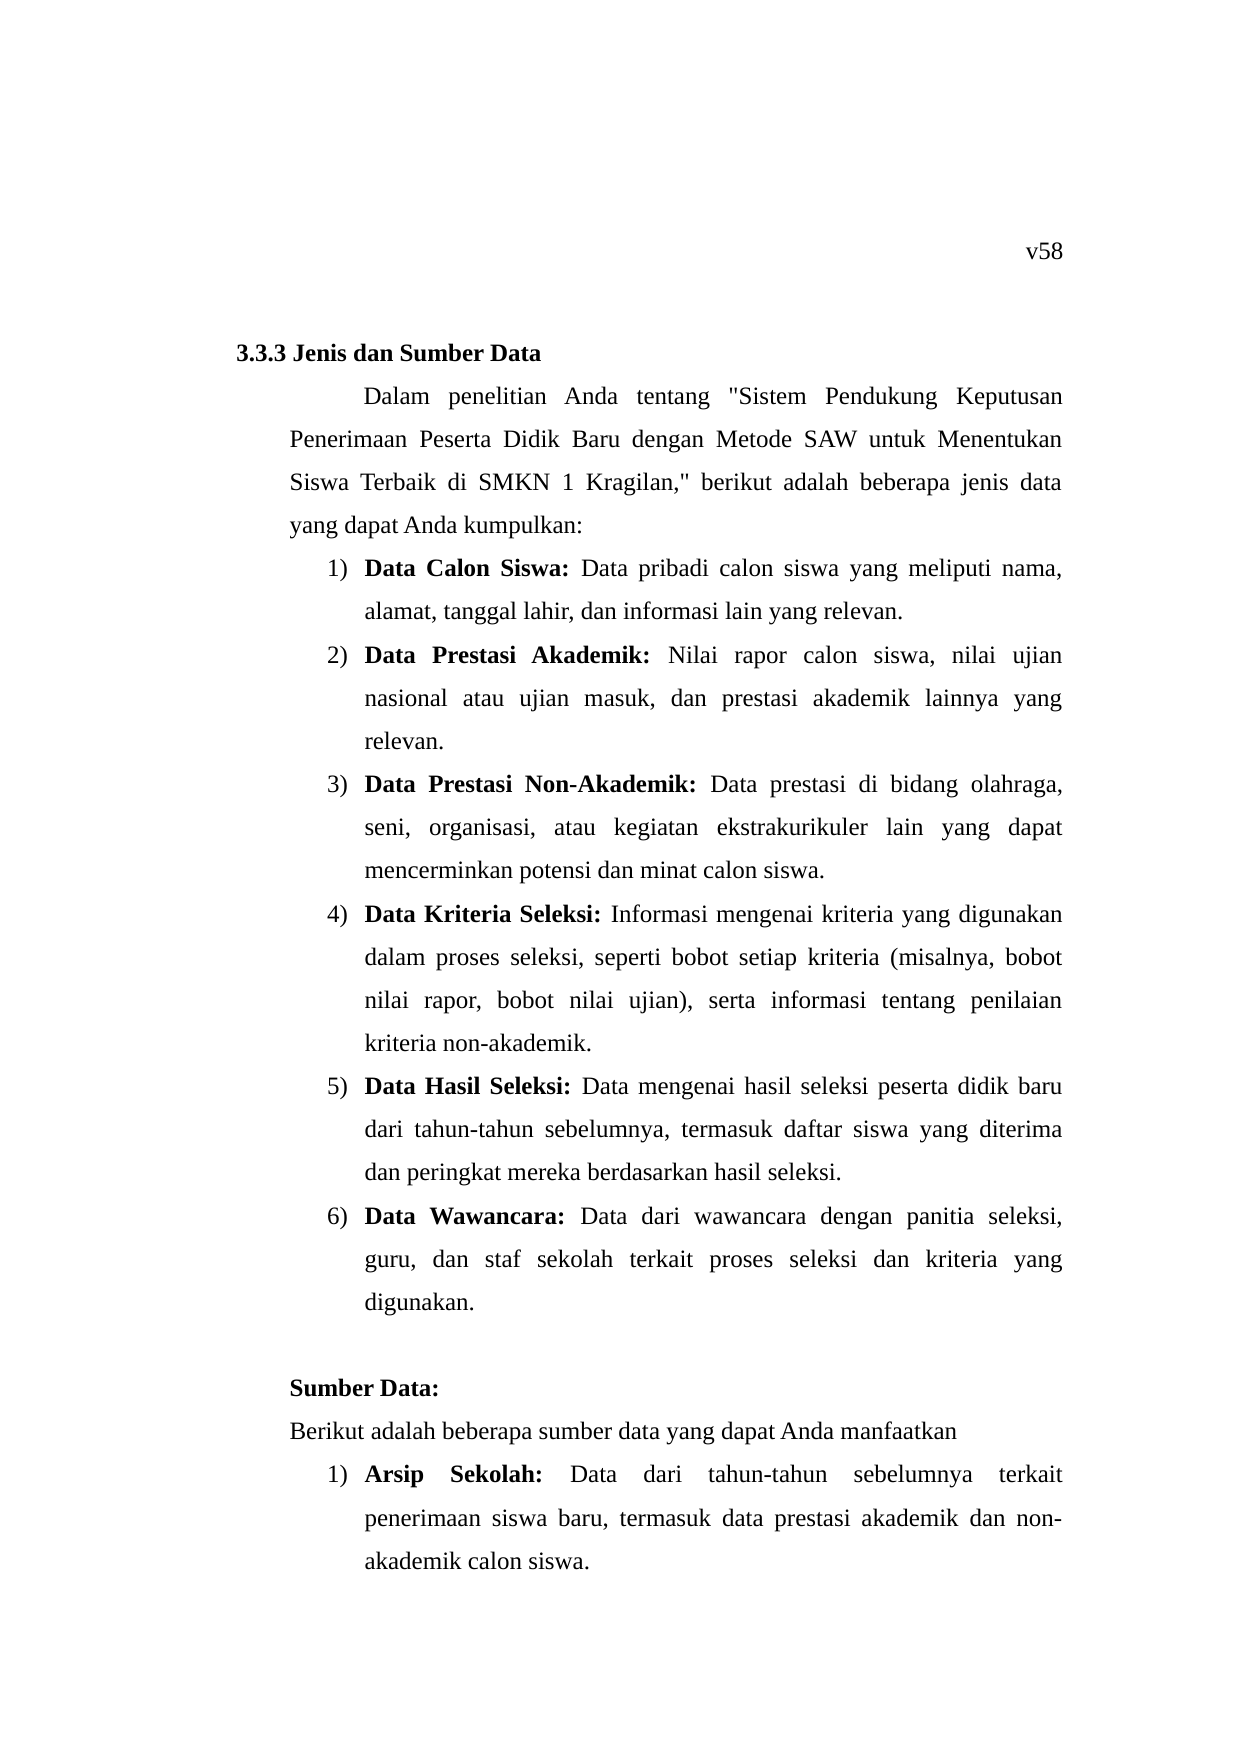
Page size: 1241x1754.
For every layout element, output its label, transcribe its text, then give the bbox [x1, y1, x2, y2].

list Data Prestasi Non-Akademik: Data prestasi di bidang olahraga, seni, organisasi, atau kegiatan ekstrakurikuler lain yang dapat mencerminkan potensi dan minat calon siswa. [327, 769, 1063, 884]
list Arsip Sekolah: Data dari tahun-tahun sebelumnya terkait penerimaan siswa baru, termasuk data prestasi akademik dan non-akademik calon siswa. [327, 1459, 1063, 1574]
text Dalam penelitian Anda tentang "Sistem Pendukung Keputusan Penerimaan Peserta Didik Baru dengan Metode SAW untuk Menentukan Siswa Terbaik di SMKN 1 Kragilan," berikut adalah beberapa jenis data yang dapat Anda kumpulkan: [289, 381, 1063, 539]
list Data Calon Siswa: Data pribadi calon siswa yang meliputi nama, alamat, tanggal lahir, dan informasi lain yang relevan. [327, 553, 1063, 625]
list Data Wawancara: Data dari wawancara dengan panitia seleksi, guru, dan staf sekolah terkait proses seleksi dan kriteria yang digunakan. [327, 1201, 1063, 1316]
list Data Hasil Seleksi: Data mengenai hasil seleksi peserta didik baru dari tahun-tahun sebelumnya, termasuk daftar siswa yang diterima dan peringkat mereka berdasarkan hasil seleksi. [327, 1071, 1063, 1186]
list Data Kriteria Seleksi: Informasi mengenai kriteria yang digunakan dalam proses seleksi, seperti bobot setiap kriteria (misalnya, bobot nilai rapor, bobot nilai ujian), serta informasi tentang penilaian kriteria non-akademik. [327, 898, 1063, 1057]
list Data Prestasi Akademik: Nilai rapor calon siswa, nilai ujian nasional atau ujian masuk, dan prestasi akademik lainnya yang relevan. [327, 639, 1063, 755]
text Berikut adalah beberapa sumber data yang dapat Anda manfaatkan [289, 1416, 1063, 1445]
text Sumber Data: [289, 1373, 1063, 1402]
subtitle 3.3.3 Jenis dan Sumber Data [236, 338, 1063, 366]
